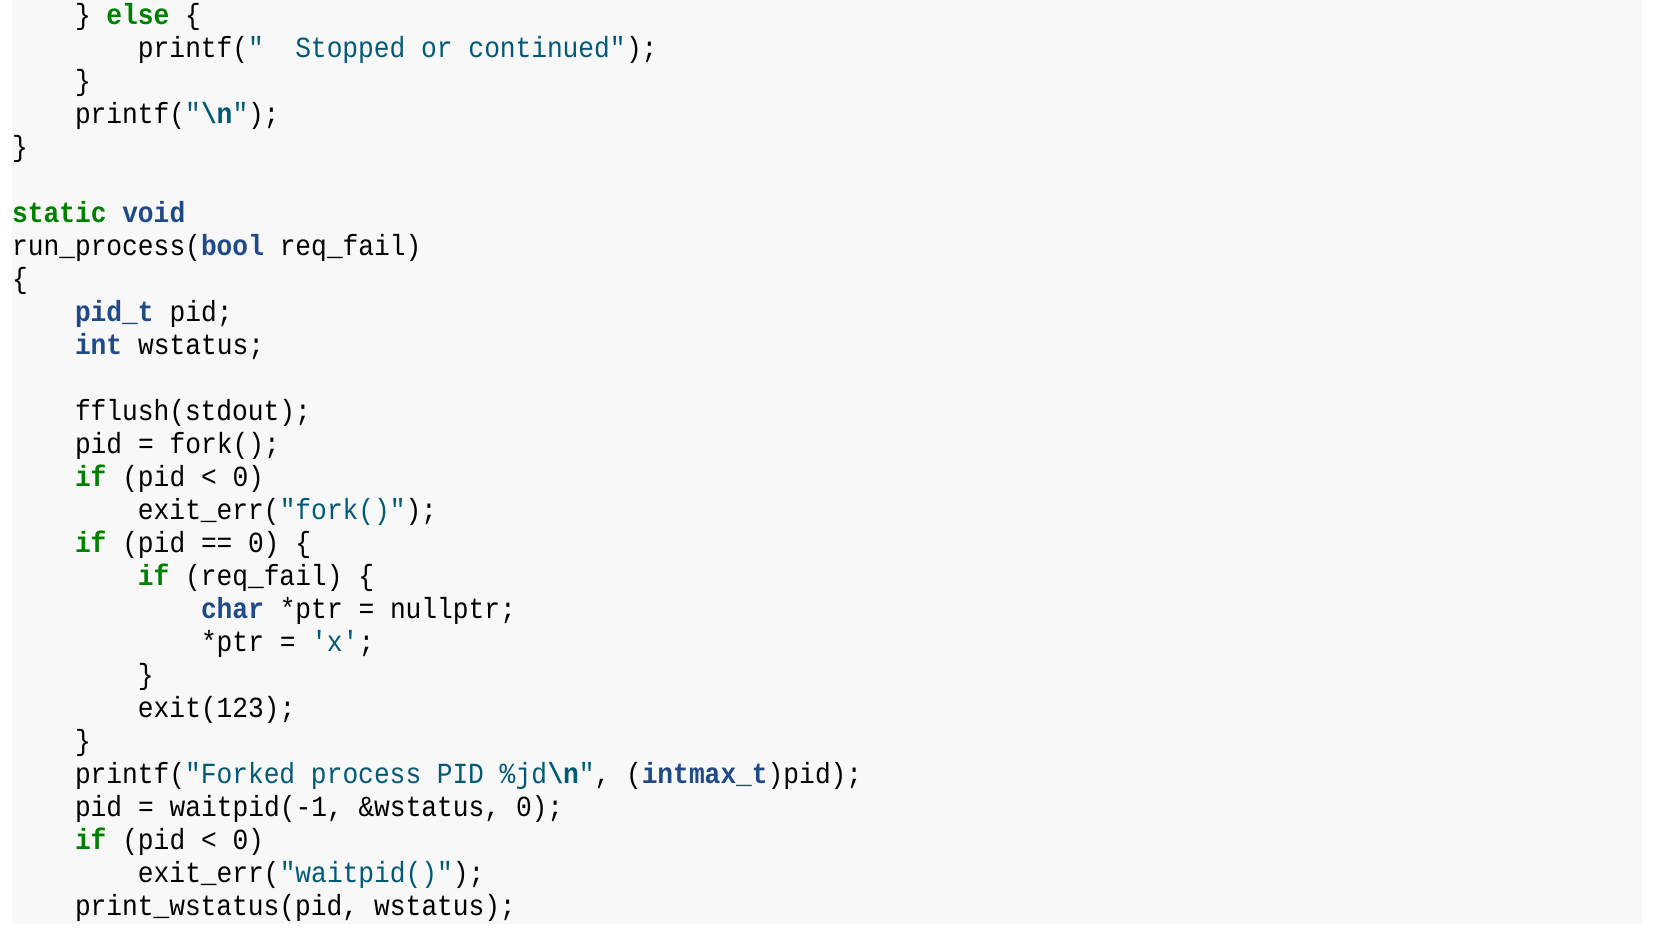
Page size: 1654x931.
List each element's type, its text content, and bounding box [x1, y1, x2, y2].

text print_wstatus(pid, wstatus); [12, 892, 1642, 924]
text if (pid < 0) [12, 826, 1642, 858]
text { [12, 264, 1642, 297]
text } [12, 726, 1642, 759]
text pid = waitpid(-1, &wstatus, 0); [12, 792, 1642, 826]
text *ptr = 'x'; [12, 627, 1642, 660]
text static void [12, 198, 1642, 231]
text } [12, 66, 1642, 99]
text if (pid < 0) [12, 462, 1642, 495]
text exit(123); [12, 693, 1642, 726]
text int wstatus; [12, 330, 1642, 363]
text fflush(stdout); [12, 396, 1642, 429]
text if (req_fail) { [12, 561, 1642, 594]
text exit_err("fork()"); [12, 495, 1642, 528]
text printf(" Stopped or continued"); [12, 33, 1642, 66]
text pid = fork(); [12, 429, 1642, 462]
text } else { [12, 0, 1642, 33]
text } [12, 660, 1642, 693]
text printf("\n"); [12, 99, 1642, 132]
text char *ptr = nullptr; [12, 594, 1642, 627]
text run_process(bool req_fail) [12, 231, 1642, 264]
text pid_t pid; [12, 297, 1642, 330]
text if (pid == 0) { [12, 528, 1642, 561]
text exit_err("waitpid()"); [12, 858, 1642, 892]
text } [12, 132, 1642, 165]
text printf("Forked process PID %jd\n", (intmax_t)pid); [12, 759, 1642, 792]
